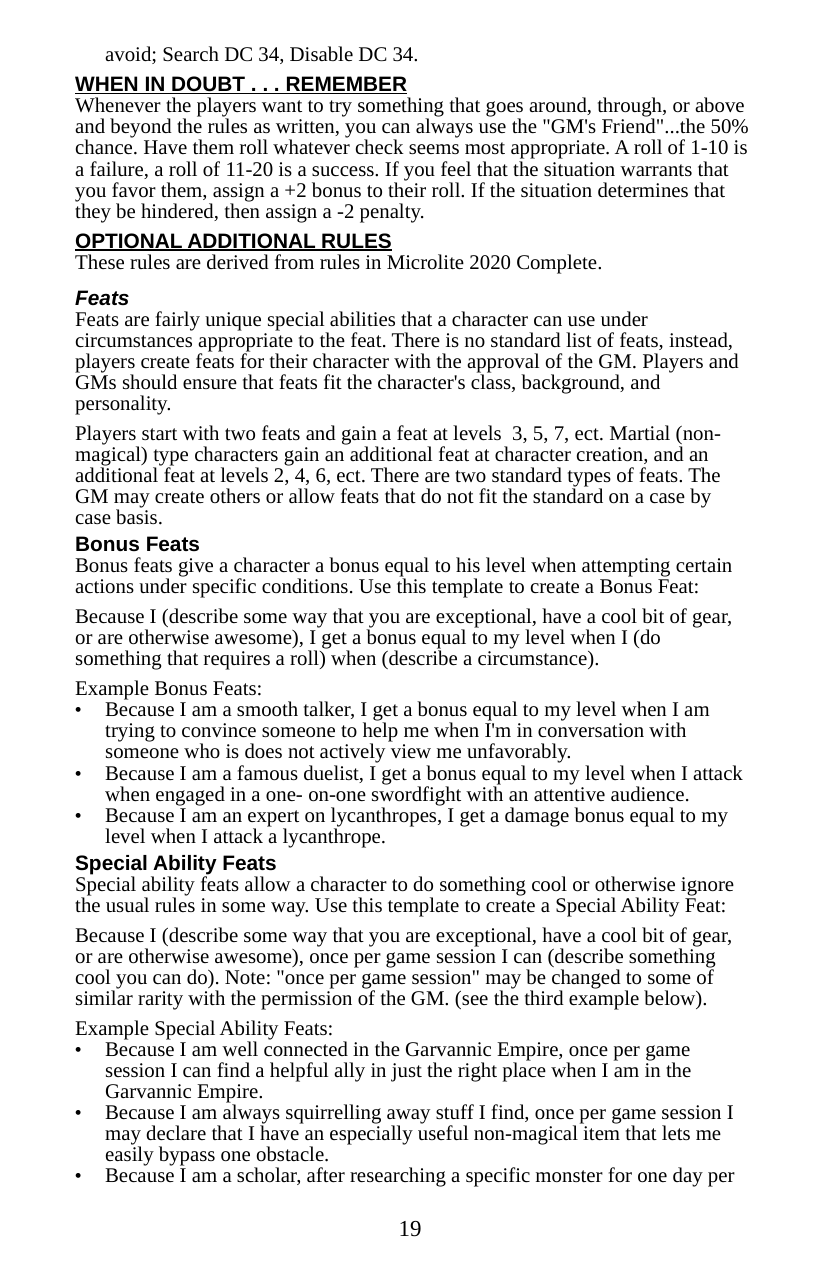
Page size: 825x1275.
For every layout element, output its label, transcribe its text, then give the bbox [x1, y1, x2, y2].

text Because I (describe some way that you are exceptional, have a cool bit of gear, or are otherwise awesome), once per game session I can (describe something cool you can do). Note: "once per game session" may be changed to some of similar rarity with the permission of the GM. (see the third example below). [75, 925, 750, 1009]
list Because I am a famous duelist, I get a bonus equal to my level when I attack when engaged in a one- on-one swordfight with an attentive audience. [75, 763, 750, 805]
text Whenever the players want to try something that goes around, through, or above and beyond the rules as written, you can always use the "GM's Friend"...the 50% chance. Have them roll whatever check seems most appropriate. A roll of 1-10 is a failure, a roll of 11-20 is a success. If you feel that the situation warrants that you favor them, assign a +2 bonus to their roll. If the situation determines that they be hindered, then assign a -2 penalty. [75, 96, 750, 222]
text Feats are fairly unique special abilities that a character can use under circumstances appropriate to the feat. There is no standard list of feats, instead, players create feats for their character with the approval of the GM. Players and GMs should ensure that feats fit the character's class, background, and personality. [75, 309, 750, 414]
text Bonus feats give a character a bonus equal to his level when attempting certain actions under specific conditions. Use this template to create a Bonus Feat: [75, 556, 750, 598]
text Players start with two feats and gain a feat at levels 3, 5, 7, ect. Martial (non-magical) type characters gain an additional feat at character creation, and an additional feat at levels 2, 4, 6, ect. There are two standard types of feats. The GM may create others or allow feats that do not fit the standard on a case by case basis. [75, 423, 750, 529]
list Because I am a smooth talker, I get a bonus equal to my level when I am trying to convince someone to help me when I'm in conversation with someone who is does not actively view me unfavorably. [75, 700, 750, 763]
text Because I (describe some way that you are exceptional, have a cool bit of gear, or are otherwise awesome), I get a bonus equal to my level when I (do something that requires a roll) when (describe a circumstance). [75, 607, 750, 670]
subtitle Feats [75, 288, 750, 309]
text Example Bonus Feats: [75, 679, 750, 700]
list Because I am well connected in the Garvannic Empire, once per game session I can find a helpful ally in just the right place when I am in the Garvannic Empire. [75, 1039, 750, 1103]
subtitle Bonus Feats [75, 535, 750, 556]
text Example Special Ability Feats: [75, 1018, 750, 1039]
text Special ability feats allow a character to do something cool or otherwise ignore the usual rules in some way. Use this template to create a Special Ability Feat: [75, 874, 750, 916]
list Because I am always squirrelling away stuff I find, once per game session I may declare that I have an especially useful non-magical item that lets me easily bypass one obstacle. [75, 1103, 750, 1166]
list avoid; Search DC 34, Disable DC 34. [75, 45, 750, 66]
subtitle Optional additional Rules [75, 231, 750, 252]
subtitle Special Ability Feats [75, 853, 750, 874]
text These rules are derived from rules in Microlite 2020 Complete. [75, 252, 750, 273]
subtitle When in Doubt . . . Remember [75, 75, 750, 96]
list Because I am an expert on lycanthropes, I get a damage bonus equal to my level when I attack a lycanthrope. [75, 805, 750, 847]
list Because I am a scholar, after researching a specific monster for one day per [75, 1166, 750, 1187]
